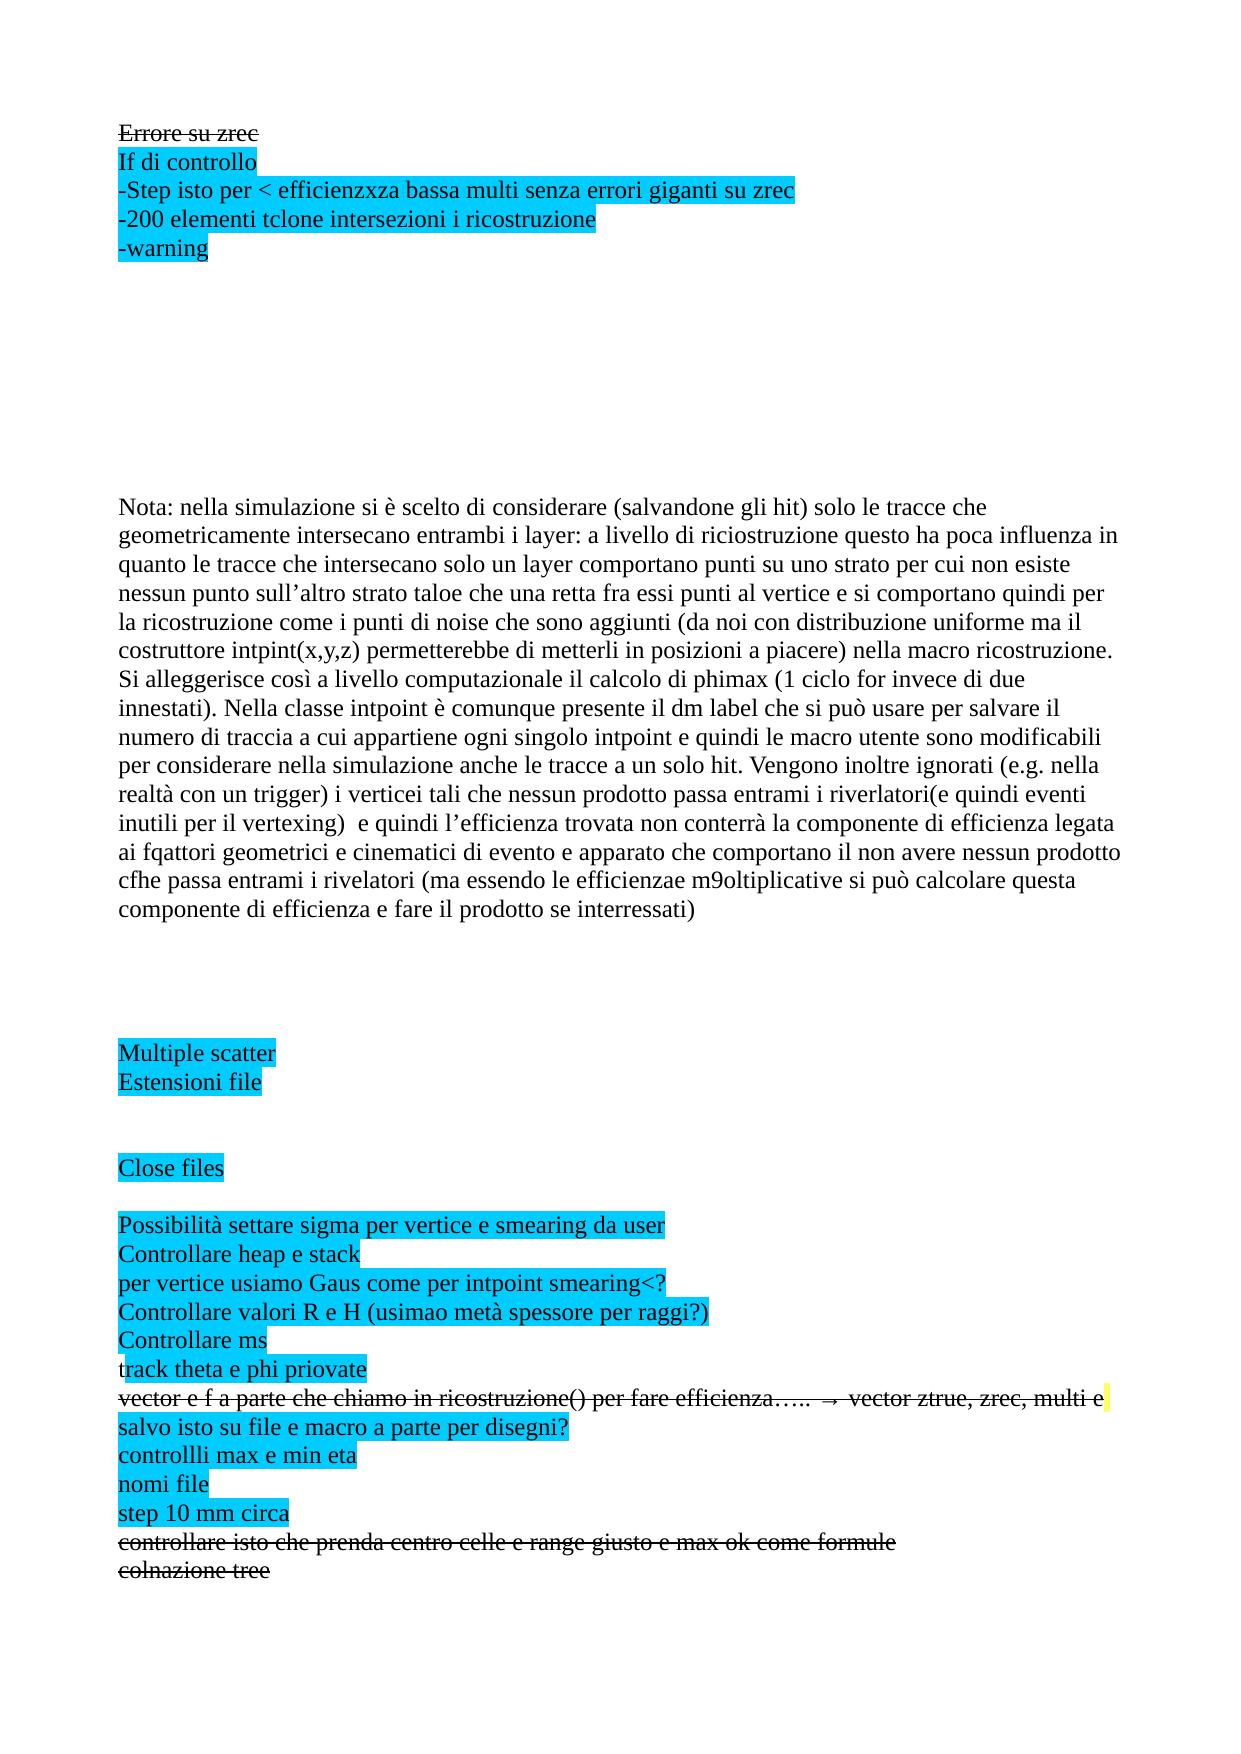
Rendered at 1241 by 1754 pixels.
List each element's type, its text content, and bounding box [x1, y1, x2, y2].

text Controllare ms [118, 1326, 1122, 1354]
text Multiple scatter [118, 1038, 1122, 1067]
text Controllare heap e stack [118, 1239, 1122, 1268]
text Possibilità settare sigma per vertice e smearing da user [118, 1211, 1122, 1239]
text controllare isto che prenda centro celle e range giusto e max ok come formule [118, 1527, 1122, 1556]
text Close files [118, 1153, 1122, 1182]
text -warning [118, 233, 1122, 262]
text -200 elementi tclone intersezioni i ricostruzione [118, 204, 1122, 233]
text track theta e phi priovate [118, 1354, 1122, 1383]
text step 10 mm circa [118, 1498, 1122, 1527]
text per vertice usiamo Gaus come per intpoint smearing<? [118, 1268, 1122, 1297]
text colnazione tree [118, 1556, 1122, 1584]
text Estensioni file [118, 1067, 1122, 1096]
text Controllare valori R e H (usimao metà spessore per raggi?) [118, 1297, 1122, 1326]
text If di controllo [118, 147, 1122, 176]
text Errore su zrec [118, 118, 1122, 147]
text vector e f a parte che chiamo in ricostruzione() per fare efficienza….. → vector ztrue, zrec, multi e salvo isto su file e macro a parte per disegni? [118, 1383, 1122, 1441]
text Nota: nella simulazione si è scelto di considerare (salvandone gli hit) solo le tracce che geometricamente intersecano entrambi i layer: a livello di riciostruzione questo ha poca influenza in quanto le tracce che intersecano solo un layer comportano punti su uno strato per cui non esiste nessun punto sull’altro strato taloe che una retta fra essi punti al vertice e si comportano quindi per la ricostruzione come i punti di noise che sono aggiunti (da noi con distribuzione uniforme ma il costruttore intpint(x,y,z) permetterebbe di metterli in posizioni a piacere) nella macro ricostruzione. Si alleggerisce così a livello computazionale il calcolo di phimax (1 ciclo for invece di due innestati). Nella classe intpoint è comunque presente il dm label che si può usare per salvare il numero di traccia a cui appartiene ogni singolo intpoint e quindi le macro utente sono modificabili per considerare nella simulazione anche le tracce a un solo hit. Vengono inoltre ignorati (e.g. nella realtà con un trigger) i verticei tali che nessun prodotto passa entrami i riverlatori(e quindi eventi inutili per il vertexing) e quindi l’efficienza trovata non conterrà la componente di efficienza legata ai fqattori geometrici e cinematici di evento e apparato che comportano il non avere nessun prodotto cfhe passa entrami i rivelatori (ma essendo le efficienzae m9oltiplicative si può calcolare questa componente di efficienza e fare il prodotto se interressati) [118, 492, 1122, 923]
text controllli max e min eta [118, 1441, 1122, 1469]
text nomi file [118, 1469, 1122, 1498]
text -Step isto per < efficienzxza bassa multi senza errori giganti su zrec [118, 176, 1122, 204]
